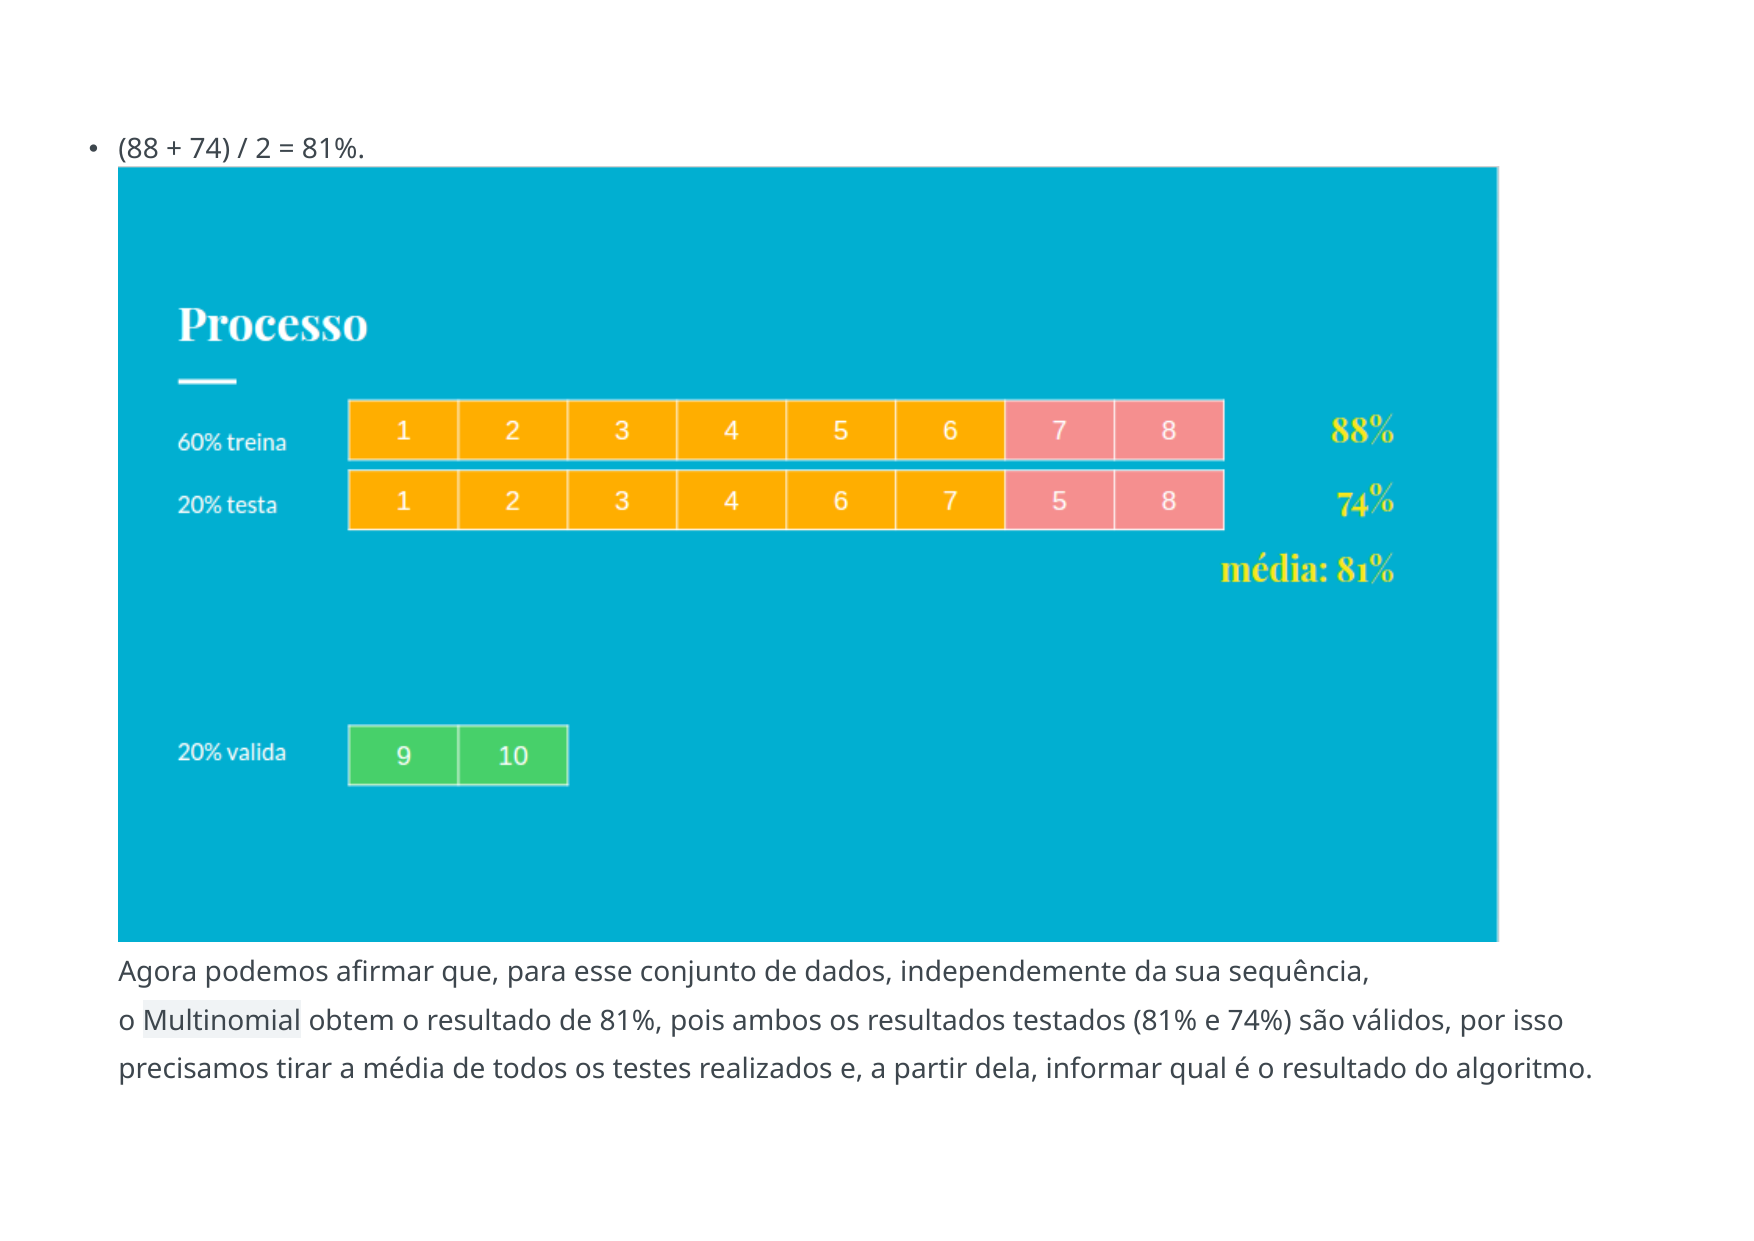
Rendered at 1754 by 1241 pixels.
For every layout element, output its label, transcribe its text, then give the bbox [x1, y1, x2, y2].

picture [118, 166, 1500, 942]
text Agora podemos afirmar que, para esse conjunto de dados, independemente da sua sequência, o Multinomial obtem o resultado de 81%, pois ambos os resultados testados (81% e 74%) são válidos, por isso precisamos tirar a média de todos os testes realizados e, a partir dela, informar qual é o resultado do algoritmo. [118, 942, 1636, 1087]
list (88 + 74) / 2 = 81%. [118, 118, 1636, 167]
